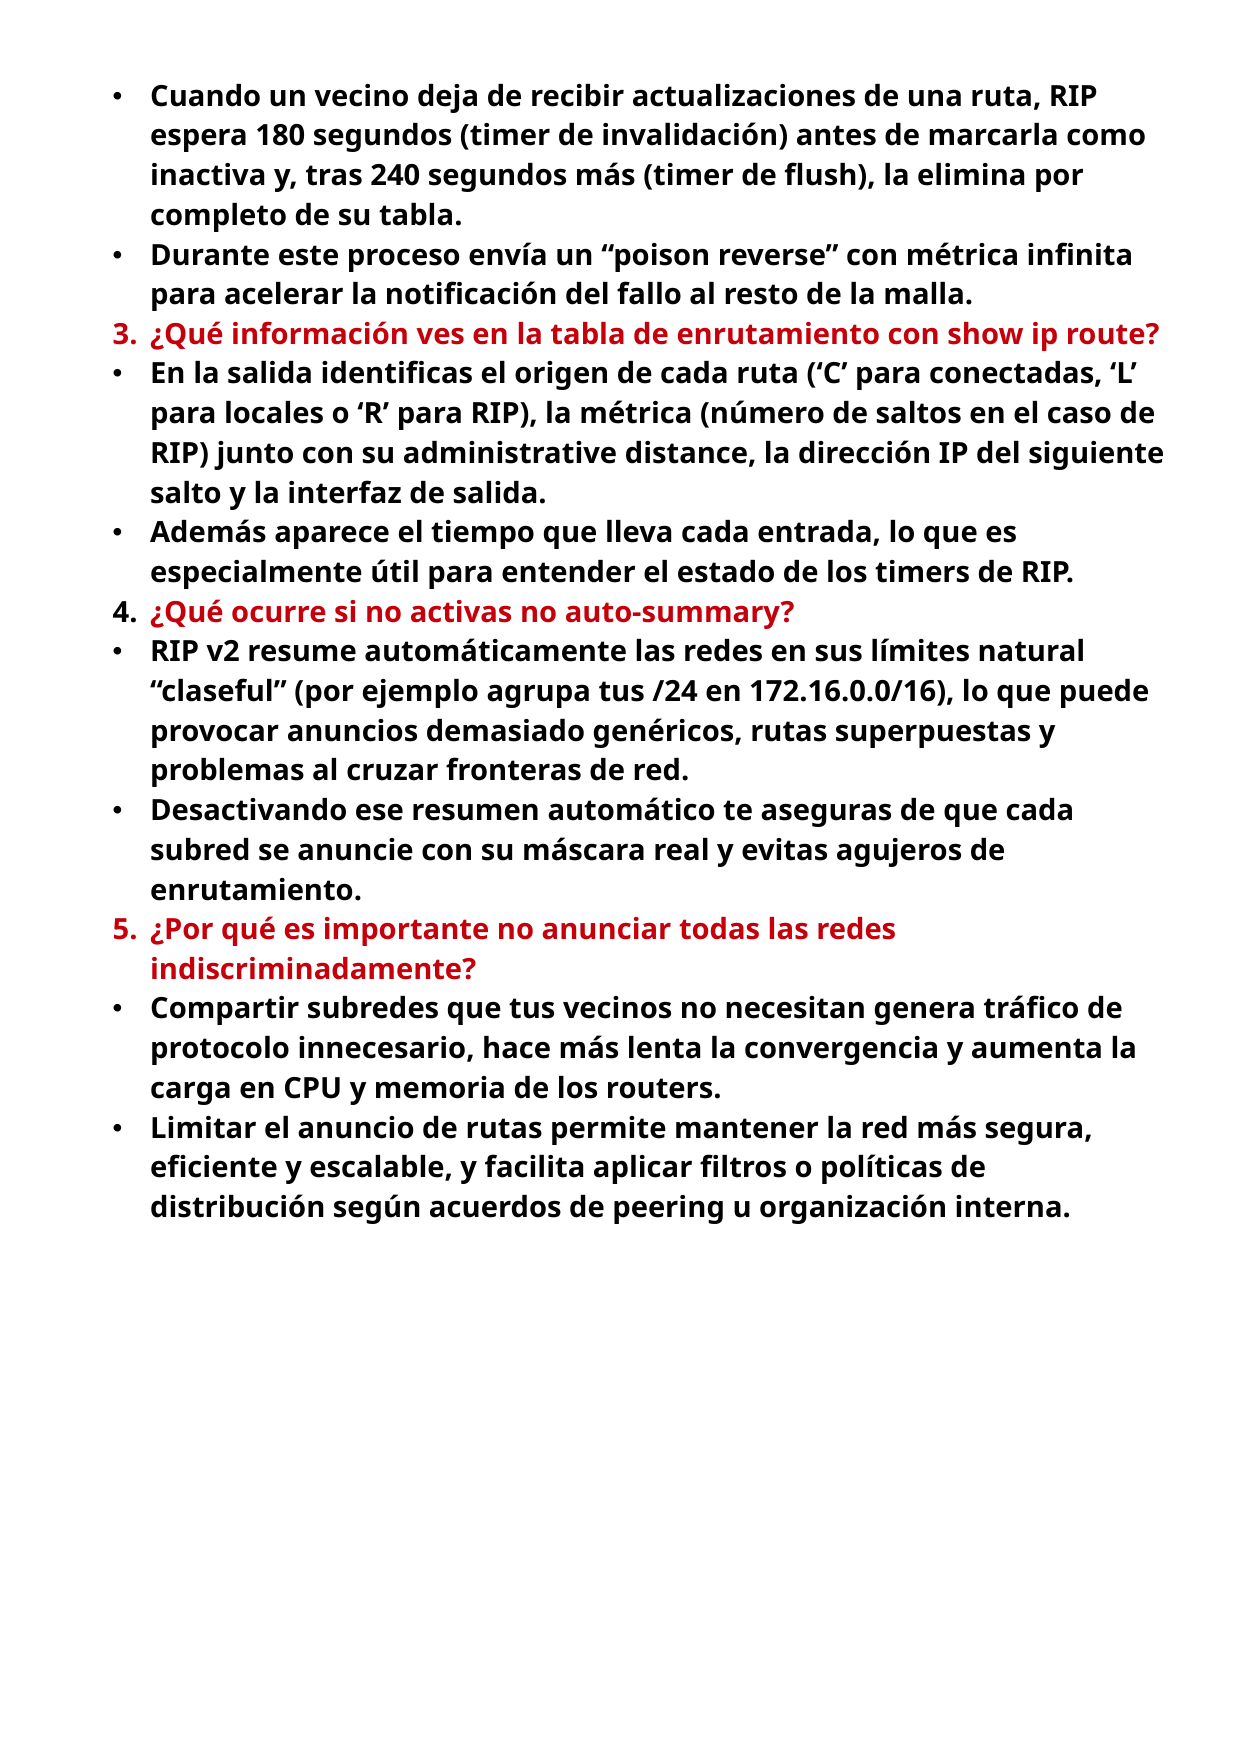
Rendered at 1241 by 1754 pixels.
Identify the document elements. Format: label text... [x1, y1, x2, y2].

list Durante este proceso envía un “poison reverse” con métrica infinita para acelerar la notificación del fallo al resto de la malla. [112, 234, 1165, 313]
list ¿Qué ocurre si no activas no auto-summary? [112, 591, 1165, 631]
list Limitar el anuncio de rutas permite mantener la red más segura, eficiente y escalable, y facilita aplicar filtros o políticas de distribución según acuerdos de peering u organización interna. [112, 1107, 1165, 1226]
list RIP v2 resume automáticamente las redes en sus límites natural “claseful” (por ejemplo agrupa tus /24 en 172.16.0.0/16), lo que puede provocar anuncios demasiado genéricos, rutas superpuestas y problemas al cruzar fronteras de red. [112, 631, 1165, 789]
list ¿Qué información ves en la tabla de enrutamiento con show ip route? [112, 313, 1165, 353]
list ¿Por qué es importante no anunciar todas las redes indiscriminadamente? [112, 908, 1165, 988]
list Además aparece el tiempo que lleva cada entrada, lo que es especialmente útil para entender el estado de los timers de RIP. [112, 512, 1165, 591]
list Compartir subredes que tus vecinos no necesitan genera tráfico de protocolo innecesario, hace más lenta la convergencia y aumenta la carga en CPU y memoria de los routers. [112, 988, 1165, 1107]
list Desactivando ese resumen automático te aseguras de que cada subred se anuncie con su máscara real y evitas agujeros de enrutamiento. [112, 789, 1165, 908]
list En la salida identificas el origen de cada ruta (‘C’ para conectadas, ‘L’ para locales o ‘R’ para RIP), la métrica (número de saltos en el caso de RIP) junto con su administrative distance, la dirección IP del siguiente salto y la interfaz de salida. [112, 353, 1165, 512]
list Cuando un vecino deja de recibir actualizaciones de una ruta, RIP espera 180 segundos (timer de invalidación) antes de marcarla como inactiva y, tras 240 segundos más (timer de flush), la elimina por completo de su tabla. [112, 75, 1165, 234]
